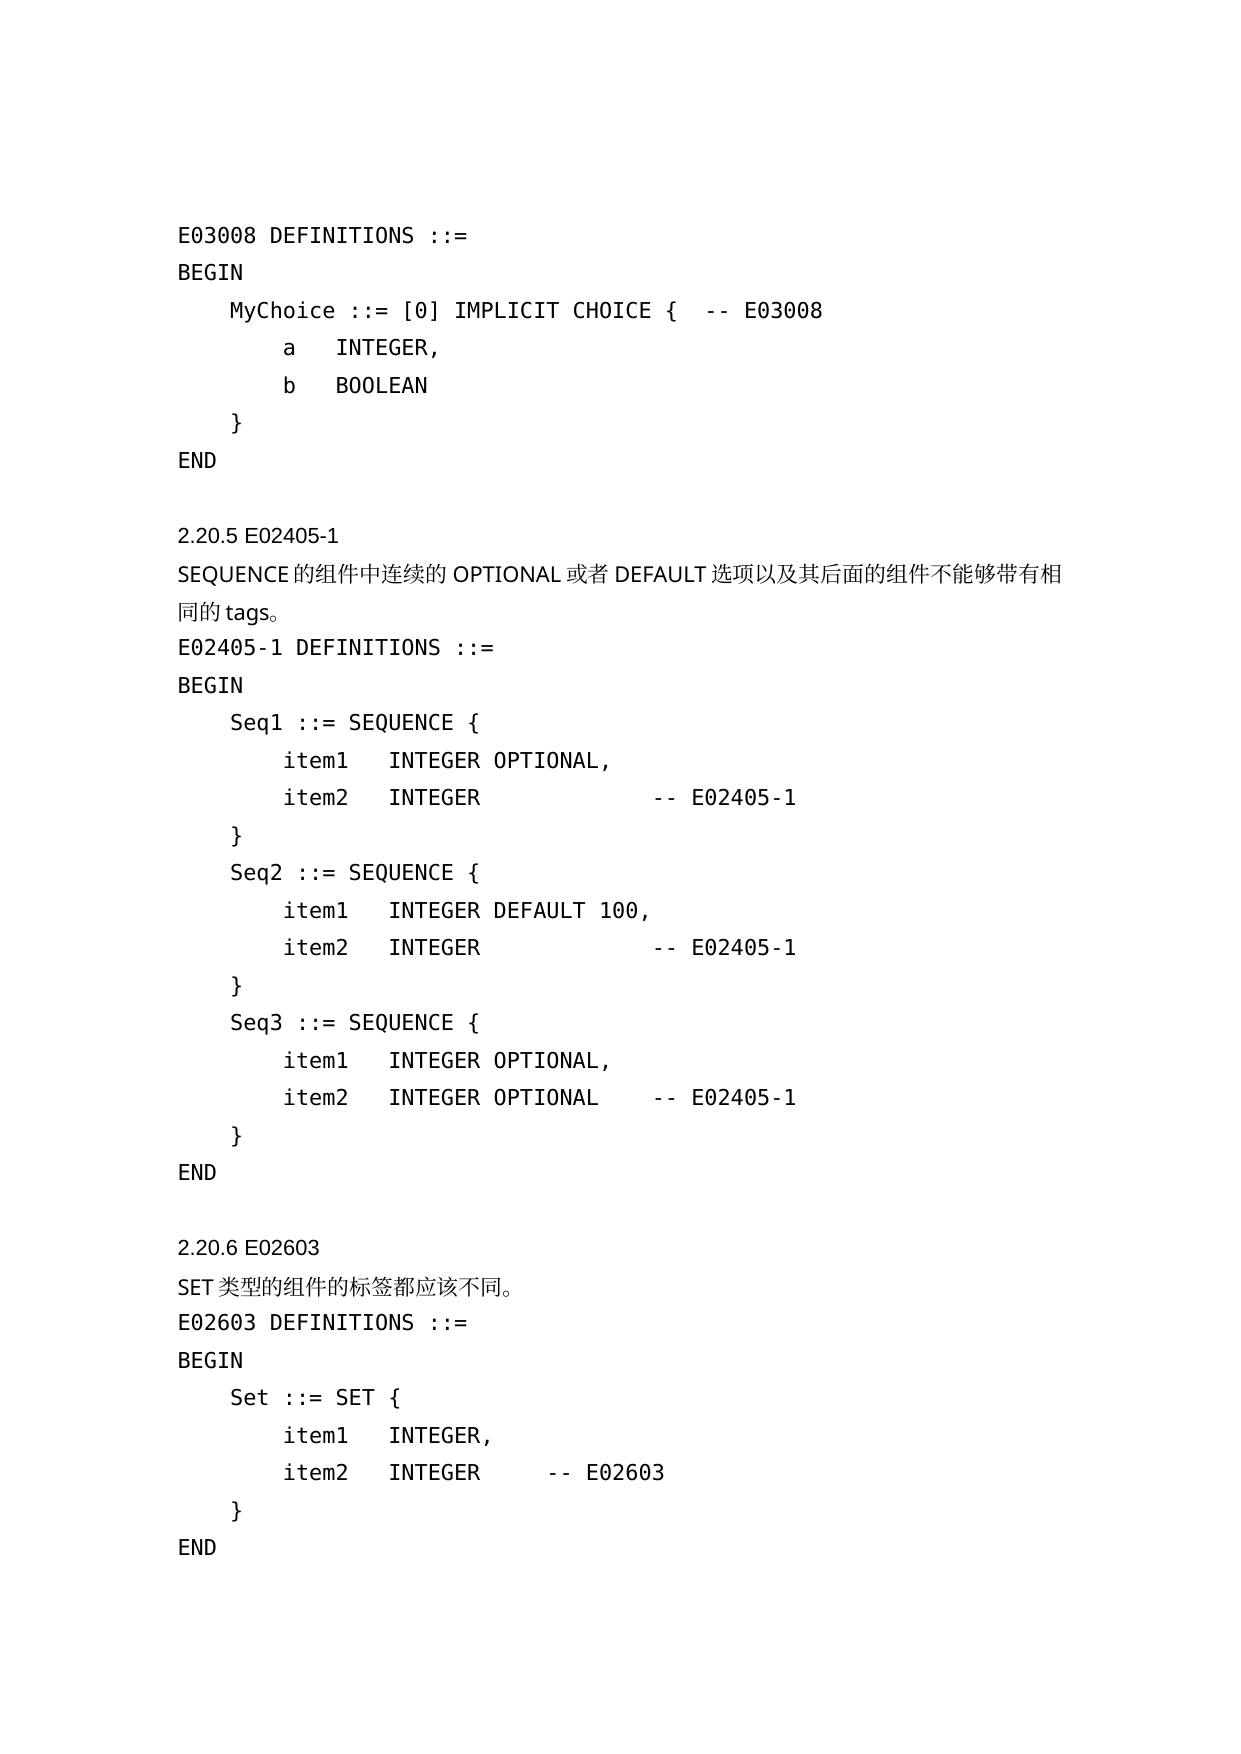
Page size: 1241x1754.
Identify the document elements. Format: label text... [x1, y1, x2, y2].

text item2 INTEGER -- E02405-1 [177, 779, 1063, 817]
text b BOOLEAN [177, 367, 1063, 404]
text item1 INTEGER, [177, 1417, 1063, 1454]
text E02405-1 DEFINITIONS ::= [177, 629, 1063, 667]
text END [177, 1529, 1063, 1567]
text } [177, 967, 1063, 1004]
text } [177, 404, 1063, 442]
text item1 INTEGER OPTIONAL, [177, 742, 1063, 779]
text END [177, 1154, 1063, 1192]
text Set ::= SET { [177, 1379, 1063, 1417]
text E02603 DEFINITIONS ::= [177, 1304, 1063, 1342]
text SEQUENCE的组件中连续的OPTIONAL或者DEFAULT选项以及其后面的组件不能够带有相同的tags。 [177, 554, 1063, 629]
text E03008 DEFINITIONS ::= [177, 217, 1063, 254]
text Seq1 ::= SEQUENCE { [177, 704, 1063, 742]
text END [177, 442, 1063, 479]
text BEGIN [177, 1342, 1063, 1379]
text Seq2 ::= SEQUENCE { [177, 854, 1063, 892]
text item2 INTEGER OPTIONAL -- E02405-1 [177, 1079, 1063, 1117]
text } [177, 1492, 1063, 1529]
text item2 INTEGER -- E02603 [177, 1454, 1063, 1492]
text } [177, 1117, 1063, 1154]
subtitle 2.20.5 E02405-1 [177, 517, 1063, 554]
text SET类型的组件的标签都应该不同。 [177, 1267, 1063, 1304]
text Seq3 ::= SEQUENCE { [177, 1004, 1063, 1042]
text item1 INTEGER OPTIONAL, [177, 1042, 1063, 1079]
text a INTEGER, [177, 329, 1063, 367]
text BEGIN [177, 667, 1063, 704]
text } [177, 817, 1063, 854]
text MyChoice ::= [0] IMPLICIT CHOICE { -- E03008 [177, 292, 1063, 329]
text item2 INTEGER -- E02405-1 [177, 929, 1063, 967]
text BEGIN [177, 254, 1063, 292]
text item1 INTEGER DEFAULT 100, [177, 892, 1063, 929]
subtitle 2.20.6 E02603 [177, 1229, 1063, 1267]
